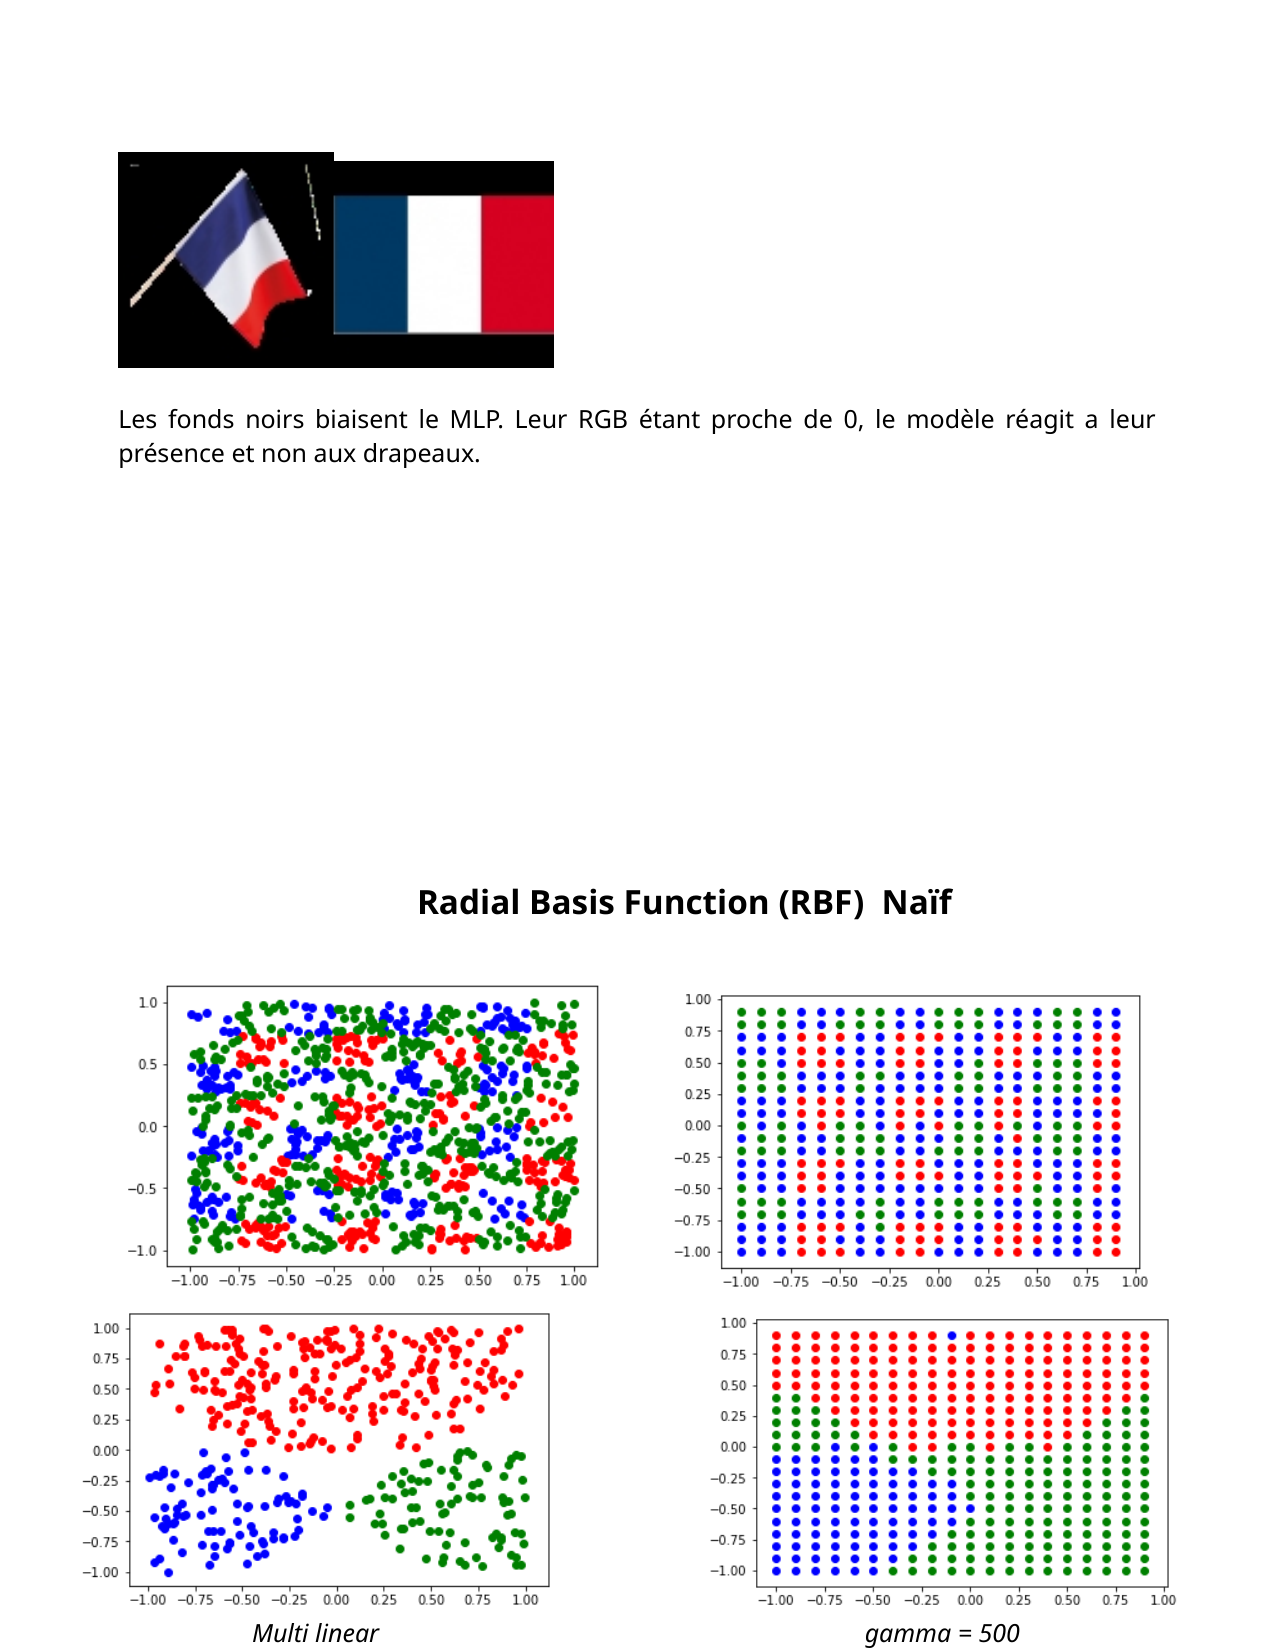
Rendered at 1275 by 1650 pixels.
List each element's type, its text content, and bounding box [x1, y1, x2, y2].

text Multi linear [73, 1616, 560, 1650]
picture [118, 152, 554, 368]
picture [665, 983, 1158, 1298]
text gamma = 500 [702, 1616, 1185, 1650]
picture [701, 1307, 1186, 1616]
text Multi Cross [560, 1297, 609, 1331]
picture [73, 1301, 561, 1616]
text gamma = 500 [665, 1298, 702, 1331]
text Les fonds noirs biaisent le MLP. Leur RGB étant proche de 0, le modèle réagit a leur présence et non aux drapeaux. [118, 402, 1157, 470]
text Multi Cross [118, 964, 609, 973]
text Radial Basis Function (RBF) Naïf [118, 879, 1157, 924]
picture [118, 973, 610, 1297]
